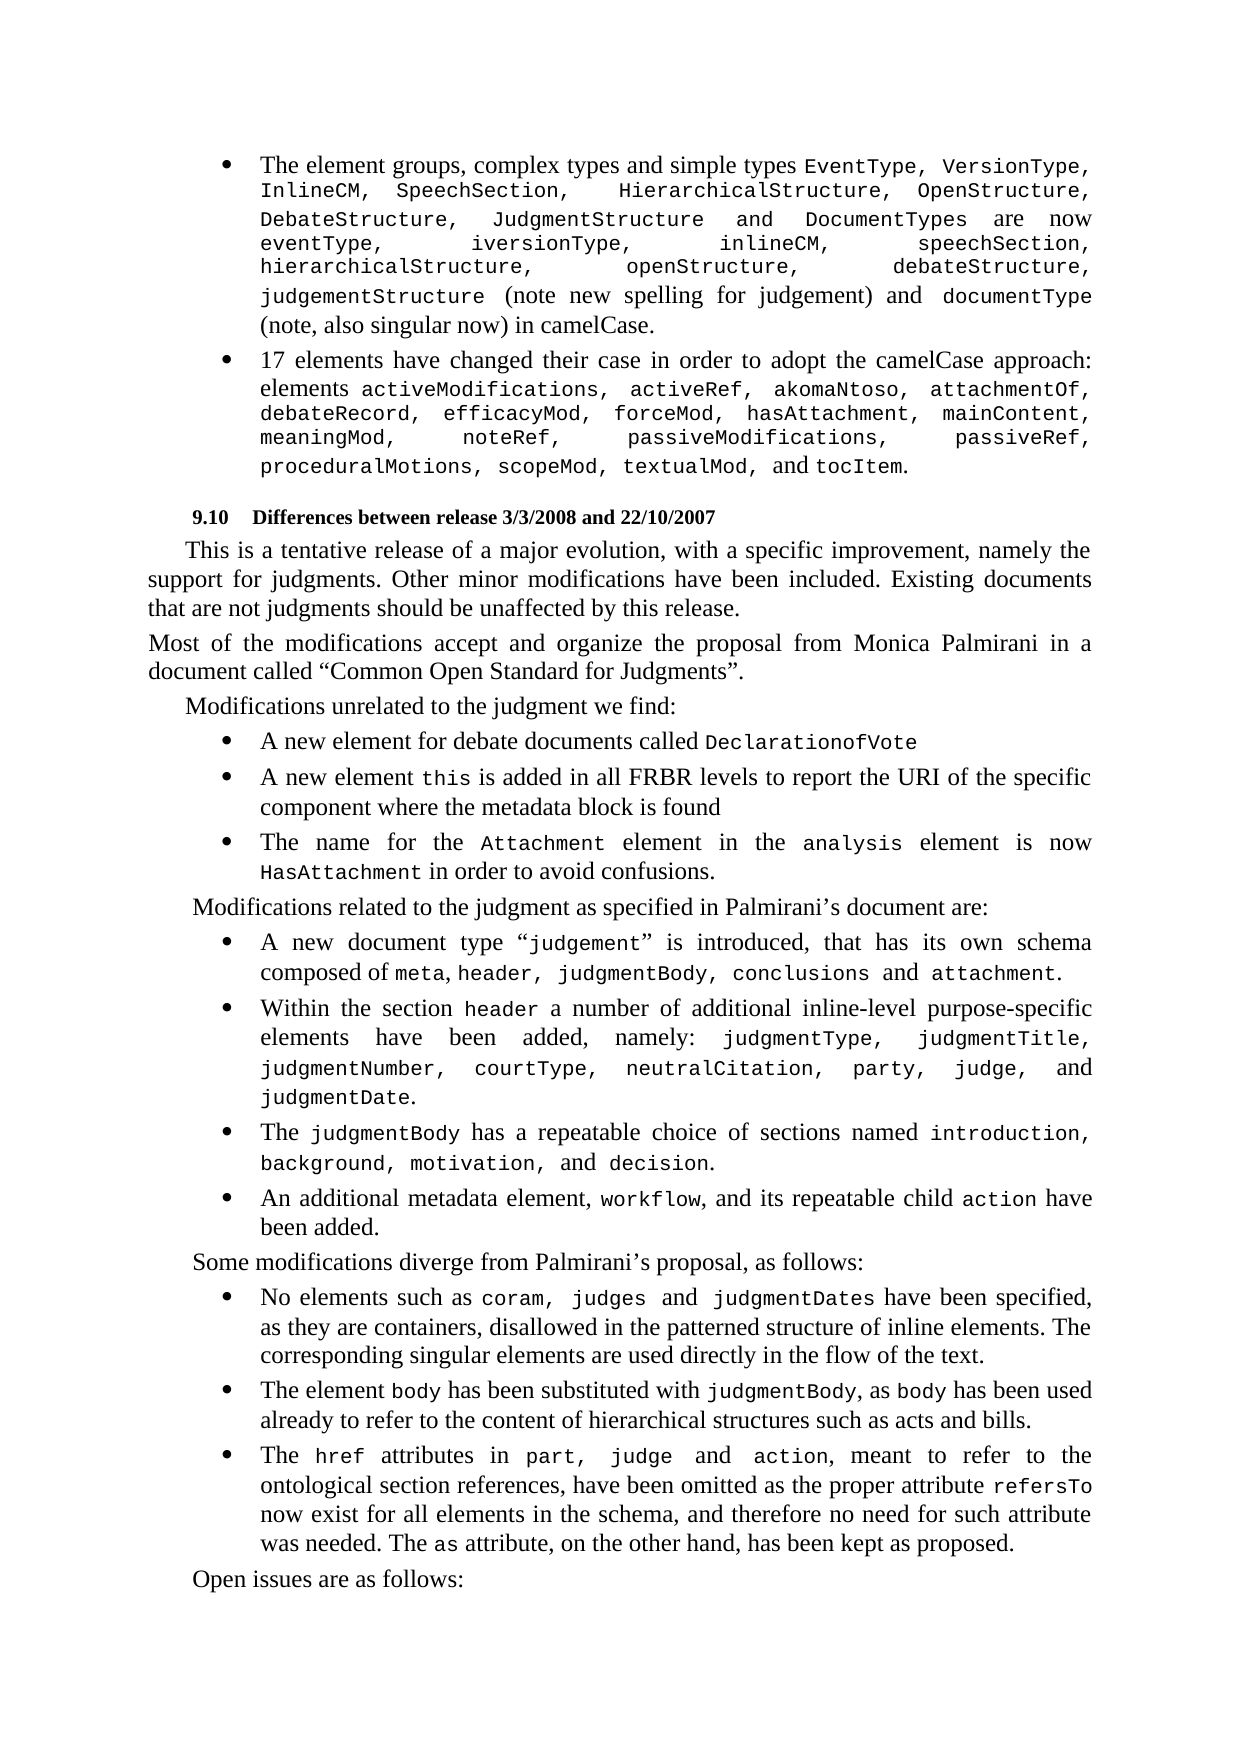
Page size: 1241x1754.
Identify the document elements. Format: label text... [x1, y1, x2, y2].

text Modifications unrelated to the judgment we find: [148, 691, 1092, 720]
text Modifications related to the judgment as specified in Palmirani’s document are: [148, 892, 1092, 921]
text Open issues are as follows: [148, 1564, 1092, 1593]
list The element groups, complex types and simple types EventType, VersionType, InlineCM, SpeechSection, HierarchicalStructure, OpenStructure, DebateStructure, JudgmentStructure and DocumentTypes are now eventType, iversionType, inlineCM, speechSection, hierarchicalStructure, openStructure, debateStructure, judgementStructure (note new spelling for judgement) and documentType (note, also singular now) in camelCase. [222, 150, 1092, 338]
list The element body has been substituted with judgmentBody, as body has been used already to refer to the content of hierarchical structures such as acts and bills. [223, 1376, 1092, 1434]
text Most of the modifications accept and organize the proposal from Monica Palmirani in a document called “Common Open Standard for Judgments”. [148, 628, 1092, 685]
list An additional metadata element, workflow, and its repeatable child action have been added. [223, 1183, 1092, 1241]
subtitle Differences between release 3/3/2008 and 22/10/2007 [192, 505, 1092, 529]
list A new element this is added in all FRBR levels to report the URI of the specific component where the metadata block is found [222, 762, 1092, 821]
list The href attributes in part, judge and action, meant to refer to the ontological section references, have been omitted as the proper attribute refersTo now exist for all elements in the schema, and therefore no need for such attribute was needed. The as attribute, on the other hand, has been kept as proposed. [223, 1440, 1092, 1558]
text This is a tentative release of a major evolution, with a specific improvement, namely the support for judgments. Other minor modifications have been included. Existing documents that are not judgments should be unaffected by this release. [148, 535, 1092, 621]
list A new document type “judgement” is introduced, that has its own schema composed of meta, header, judgmentBody, conclusions and attachment. [223, 927, 1092, 986]
list The judgmentBody has a repeatable choice of sections named introduction, background, motivation, and decision. [223, 1117, 1092, 1176]
list No elements such as coram, judges and judgmentDates have been specified, as they are containers, disallowed in the patterned structure of inline elements. The corresponding singular elements are used directly in the flow of the text. [223, 1282, 1092, 1369]
list 17 elements have changed their case in order to adopt the camelCase approach: elements activeModifications, activeRef, akomaNtoso, attachmentOf, debateRecord, efficacyMod, forceMod, hasAttachment, mainContent, meaningMod, noteRef, passiveModifications, passiveRef, proceduralMotions, scopeMod, textualMod, and tocItem. [222, 345, 1092, 480]
list A new element for debate documents called DeclarationofVote [222, 726, 1092, 756]
list Within the section header a number of additional inline-level purpose-specific elements have been added, namely: judgmentType, judgmentTitle, judgmentNumber, courtType, neutralCitation, party, judge, and judgmentDate. [223, 993, 1092, 1111]
list The name for the Attachment element in the analysis element is now HasAttachment in order to avoid confusions. [222, 827, 1092, 886]
text Some modifications diverge from Palmirani’s proposal, as follows: [148, 1247, 1092, 1276]
